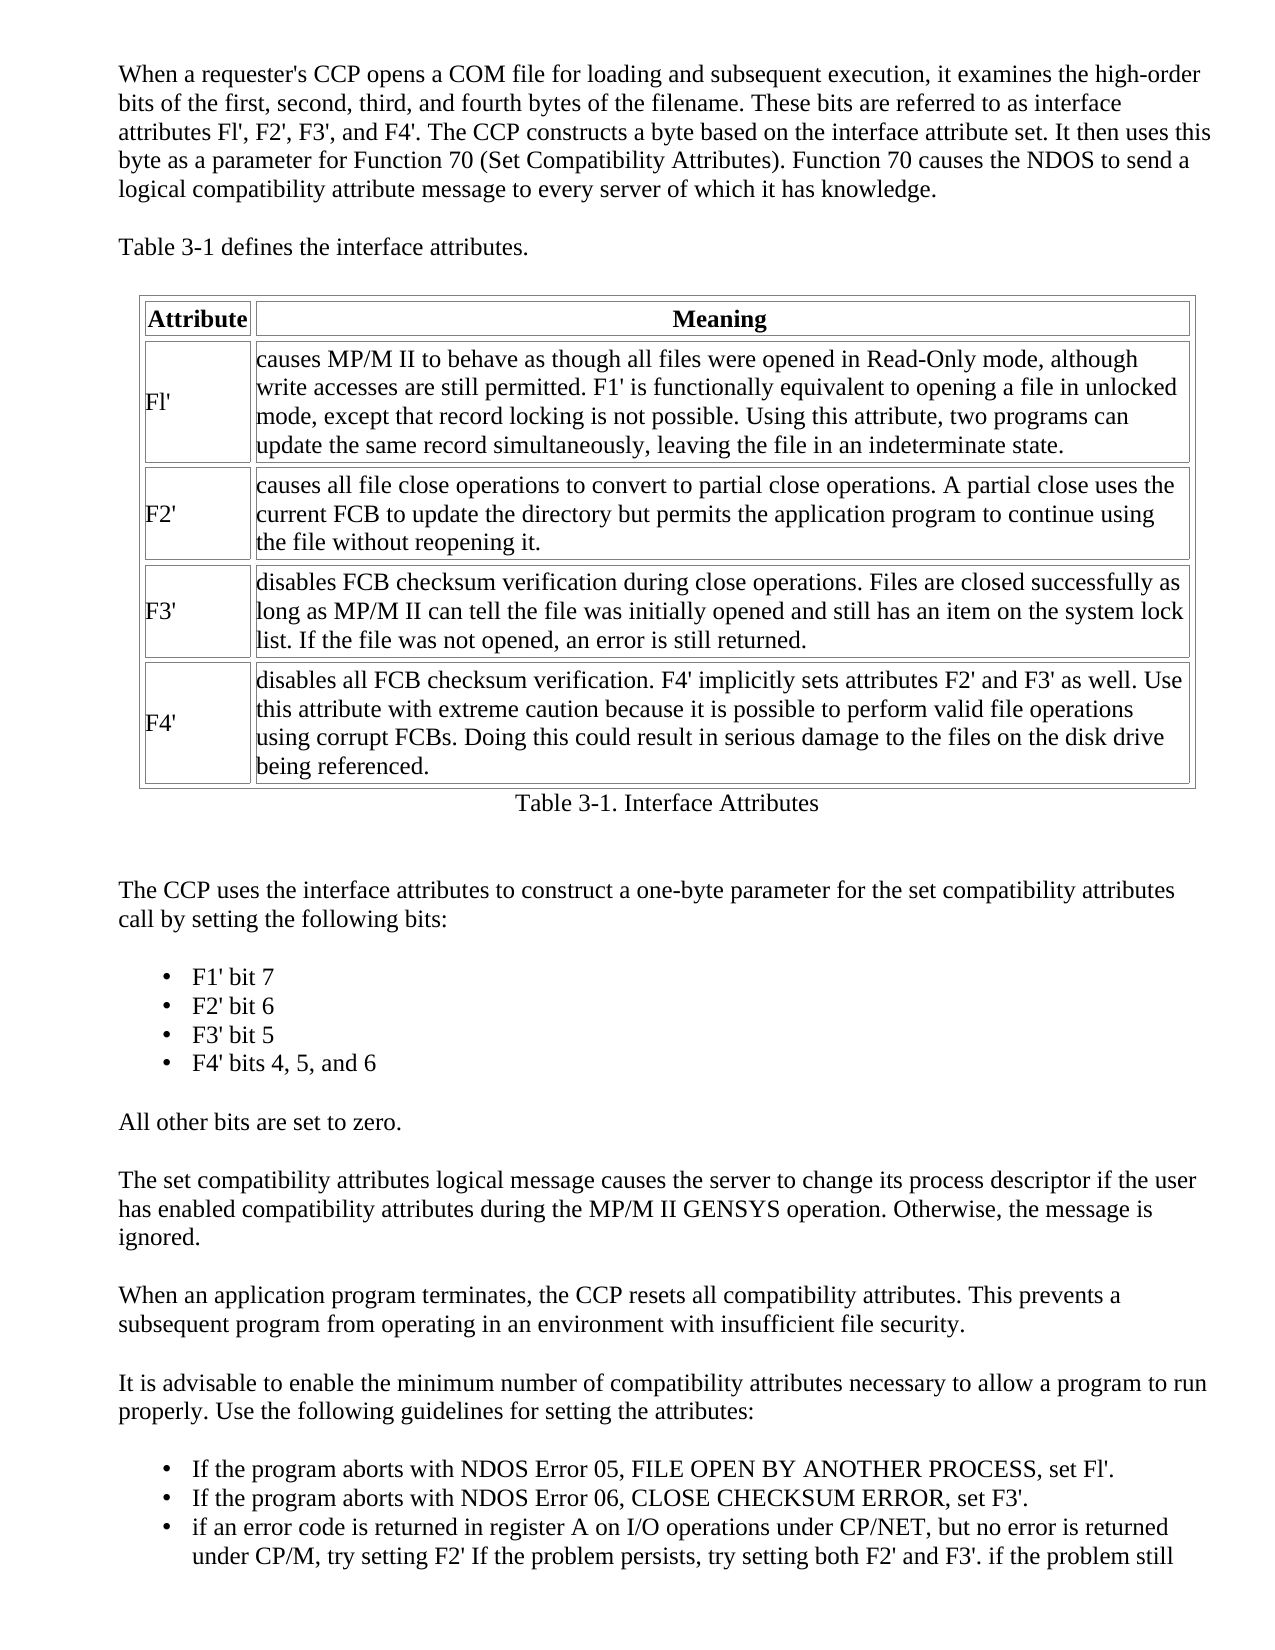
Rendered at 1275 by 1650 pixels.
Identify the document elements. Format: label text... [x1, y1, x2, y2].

table_cell disables all FCB checksum verification. F4' implicitly sets attributes F2' and F3' as well. Use this attribute with extreme caution because it is possible to perform valid file operations using corrupt FCBs. Doing this could result in serious damage to the files on the disk drive being referenced. [253, 657, 1192, 783]
list If the program aborts with NDOS Error 06, CLOSE CHECKSUM ERROR, set F3'. [162, 1483, 1216, 1512]
list F2' bit 6 [162, 991, 1216, 1020]
text When an application program terminates, the CCP resets all compatibility attributes. This prevents a subsequent program from operating in an environment with insufficient file security. [118, 1281, 1216, 1338]
table_cell causes all file close operations to convert to partial close operations. A partial close uses the current FCB to update the directory but permits the application program to continue using the file without reopening it. [253, 462, 1192, 559]
text Table 3-1 defines the interface attributes. [118, 232, 1216, 261]
table_cell F4' [142, 657, 253, 783]
table_cell F2' [142, 462, 253, 559]
text The set compatibility attributes logical message causes the server to change its process descriptor if the user has enabled compatibility attributes during the MP/M II GENSYS operation. Otherwise, the message is ignored. [118, 1165, 1216, 1251]
list If the program aborts with NDOS Error 05, FILE OPEN BY ANOTHER PROCESS, set Fl'. [162, 1454, 1216, 1483]
list F4' bits 4, 5, and 6 [162, 1048, 1216, 1077]
table_cell F3' [142, 559, 253, 657]
table_header Meaning [253, 296, 1192, 335]
text All other bits are set to zero. [118, 1107, 1216, 1135]
list if an error code is returned in register A on I/O operations under CP/NET, but no error is returned under CP/M, try setting F2' If the problem persists, try setting both F2' and F3'. if the problem still [162, 1512, 1216, 1569]
text It is advisable to enable the minimum number of compatibility attributes necessary to allow a program to run properly. Use the following guidelines for setting the attributes: [118, 1368, 1216, 1425]
text When a requester's CCP opens a COM file for loading and subsequent execution, it examines the high-order bits of the first, second, third, and fourth bytes of the filename. These bits are referred to as interface attributes Fl', F2', F3', and F4'. The CCP constructs a byte based on the interface attribute set. It then uses this byte as a parameter for Function 70 (Set Compatibility Attributes). Function 70 causes the NDOS to send a logical compatibility attribute message to every server of which it has knowledge. [118, 59, 1216, 203]
text The CCP uses the interface attributes to construct a one-byte parameter for the set compatibility attributes call by setting the following bits: [118, 875, 1216, 933]
table_cell Fl' [142, 335, 253, 462]
table_cell causes MP/M II to behave as though all files were opened in Read-Only mode, although write accesses are still permitted. F1' is functionally equivalent to opening a file in unlocked mode, except that record locking is not possible. Using this attribute, two programs can update the same record simultaneously, leaving the file in an indeterminate state. [253, 335, 1192, 462]
text Table 3-1. Interface Attributes [118, 788, 1216, 817]
table_cell disables FCB checksum verification during close operations. Files are closed successfully as long as MP/M II can tell the file was initially opened and still has an item on the system lock list. If the file was not opened, an error is still returned. [253, 559, 1192, 657]
list F1' bit 7 [162, 962, 1216, 991]
list F3' bit 5 [162, 1020, 1216, 1048]
table_header Attribute [142, 296, 253, 335]
